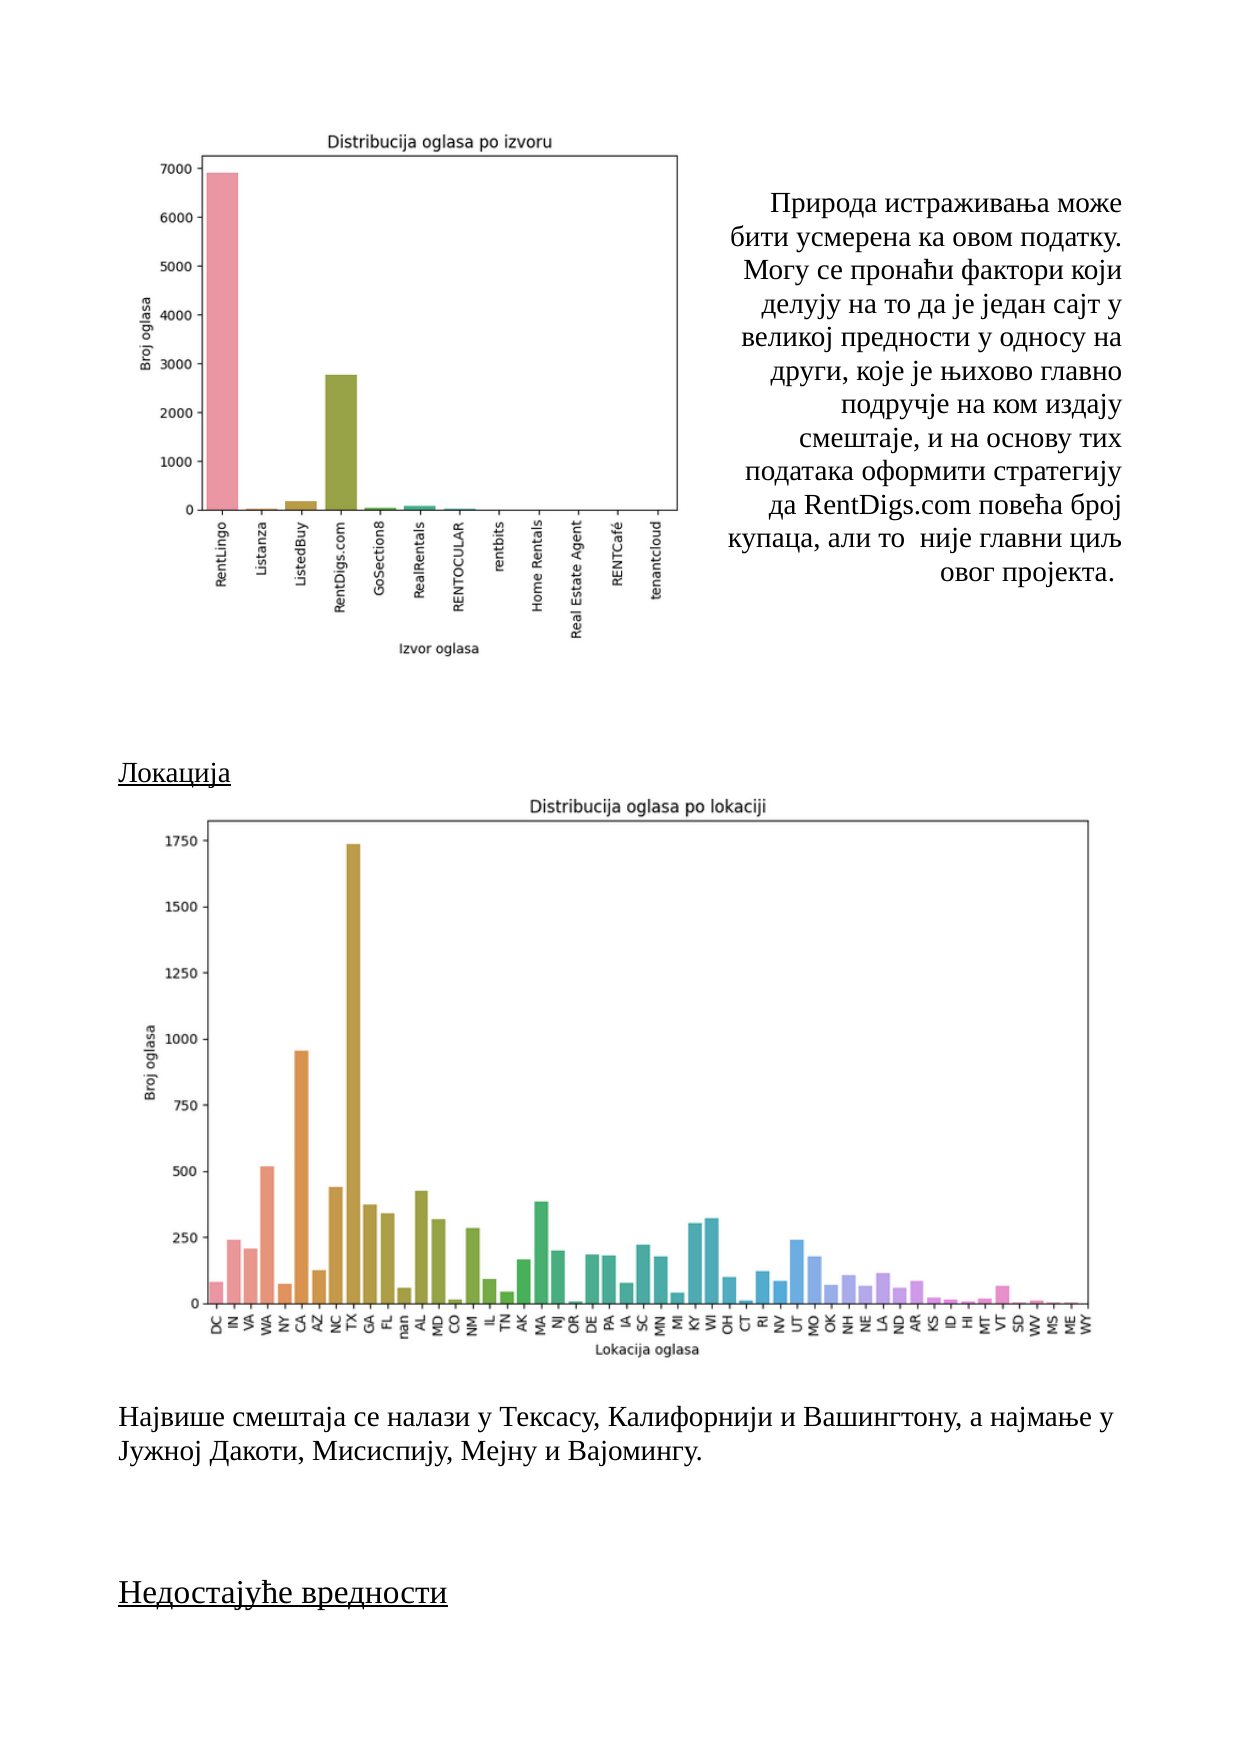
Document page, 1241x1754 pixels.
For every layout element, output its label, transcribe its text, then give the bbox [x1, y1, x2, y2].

picture [118, 788, 1123, 1366]
text Локација [118, 755, 1122, 788]
text Природа истраживања може бити усмерена ка овом податку. Могу се пронаћи фактори који делују на то да је један сајт у великој предности у односу на други, које је њихово главно подручје на ком издају смештаје, и на основу тих података оформити стратегију да RentDigs.com повећа број купаца, али то није главни циљ овог пројекта. [727, 185, 1122, 588]
picture [116, 127, 727, 668]
text Највише смештаја се налази у Тексасу, Калифорнији и Вашингтону, а најмање у Јужној Дакоти, Мисиспију, Мејну и Вајомингу. [118, 1366, 1122, 1467]
text Недостајуће вредности [118, 1572, 1122, 1610]
